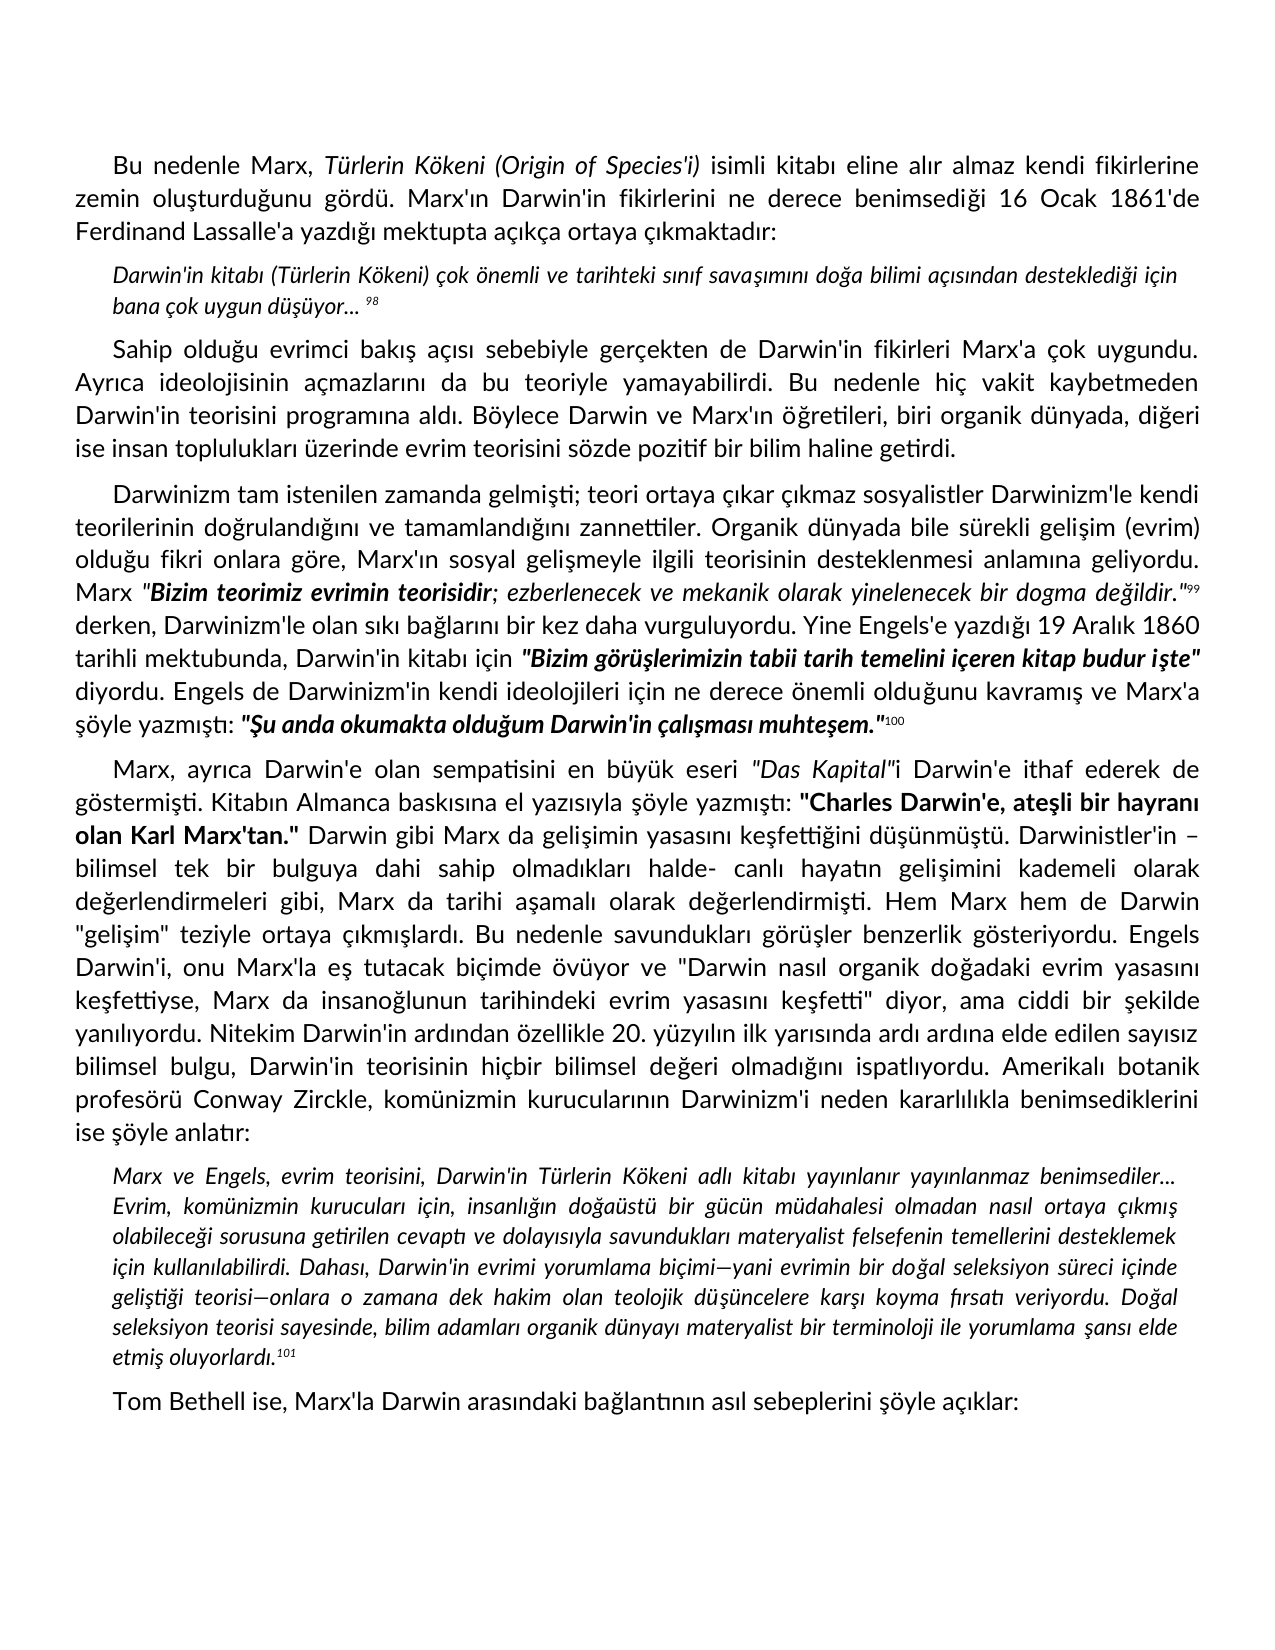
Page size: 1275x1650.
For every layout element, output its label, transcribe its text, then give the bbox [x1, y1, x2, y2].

text Tom Bethell ise, Marx'la Darwin arasındaki bağlantının asıl sebeplerini şöyle açıklar: [75, 1386, 1200, 1416]
text Darwinizm tam istenilen zamanda gelmişti; teori ortaya çıkar çıkmaz sosyalistler Darwinizm'le kendi teorilerinin doğrulandığını ve tamamlandığını zannettiler. Organik dünyada bile sürekli gelişim (evrim) olduğu fikri onlara göre, Marx'ın sosyal gelişmeyle ilgili teorisinin desteklenmesi anlamına geliyordu. Marx "Bizim teorimiz evrimin teorisidir; ezberlenecek ve mekanik olarak yinelenecek bir dogma değildir."99 derken, Darwinizm'le olan sıkı bağlarını bir kez daha vurguluyordu. Yine Engels'e yazdığı 19 Aralık 1860 tarihli mektubunda, Darwin'in kitabı için "Bizim görüşlerimizin tabii tarih temelini içeren kitap budur işte" diyordu. Engels de Darwinizm'in kendi ideolojileri için ne derece önemli olduğunu kavramış ve Marx'a şöyle yazmıştı: "Şu anda okumakta olduğum Darwin'in çalışması muhteşem."100 [75, 478, 1200, 739]
text Darwin'in kitabı (Türlerin Kökeni) çok önemli ve tarihteki sınıf savaşımını doğa bilimi açısından desteklediği için bana çok uygun düşüyor... 98 [112, 261, 1178, 319]
text Marx, ayrıca Darwin'e olan sempatisini en büyük eseri "Das Kapital"i Darwin'e ithaf ederek de göstermişti. Kitabın Almanca baskısına el yazısıyla şöyle yazmıştı: "Charles Darwin'e, ateşli bir hayranı olan Karl Marx'tan." Darwin gibi Marx da gelişimin yasasını keşfettiğini düşünmüştü. Darwinistler'in –bilimsel tek bir bulguya dahi sahip olmadıkları halde- canlı hayatın gelişimini kademeli olarak değerlendirmeleri gibi, Marx da tarihi aşamalı olarak değerlendirmişti. Hem Marx hem de Darwin "gelişim" teziyle ortaya çıkmışlardı. Bu nedenle savundukları görüşler benzerlik gösteriyordu. Engels Darwin'i, onu Marx'la eş tutacak biçimde övüyor ve "Darwin nasıl organik doğadaki evrim yasasını keşfettiyse, Marx da insanoğlunun tarihindeki evrim yasasını keşfetti" diyor, ama ciddi bir şekilde yanılıyordu. Nitekim Darwin'in ardından özellikle 20. yüzyılın ilk yarısında ardı ardına elde edilen sayısız bilimsel bulgu, Darwin'in teorisinin hiçbir bilimsel değeri olmadığını ispatlıyordu. Amerikalı botanik profesörü Conway Zirckle, komünizmin kurucularının Darwinizm'i neden kararlılıkla benimsediklerini ise şöyle anlatır: [75, 754, 1200, 1146]
text Sahip olduğu evrimci bakış açısı sebebiyle gerçekten de Darwin'in fikirleri Marx'a çok uygundu. Ayrıca ideolojisinin açmazlarını da bu teoriyle yamayabilirdi. Bu nedenle hiç vakit kaybetmeden Darwin'in teorisini programına aldı. Böylece Darwin ve Marx'ın öğretileri, biri organik dünyada, diğeri ise insan toplulukları üzerinde evrim teorisini sözde pozitif bir bilim haline getirdi. [75, 334, 1200, 463]
text Marx ve Engels, evrim teorisini, Darwin'in Türlerin Kökeni adlı kitabı yayınlanır yayınlanmaz benimsediler... Evrim, komünizmin kurucuları için, insanlığın doğaüstü bir gücün müdahalesi olmadan nasıl ortaya çıkmış olabileceği sorusuna getirilen cevaptı ve dolayısıyla savundukları materyalist felsefenin temellerini desteklemek için kullanılabilirdi. Dahası, Darwin'in evrimi yorumlama biçimi—yani evrimin bir doğal seleksiyon süreci içinde geliştiği teorisi—onlara o zamana dek hakim olan teolojik düşüncelere karşı koyma fırsatı veriyordu. Doğal seleksiyon teorisi sayesinde, bilim adamları organik dünyayı materyalist bir terminoloji ile yorumlama şansı elde etmiş oluyorlardı.101 [112, 1162, 1178, 1370]
text Bu nedenle Marx, Türlerin Kökeni (Origin of Species'i) isimli kitabı eline alır almaz kendi fikirlerine zemin oluşturduğunu gördü. Marx'ın Darwin'in fikirlerini ne derece benimsediği 16 Ocak 1861'de Ferdinand Lassalle'a yazdığı mektupta açıkça ortaya çıkmaktadır: [75, 150, 1200, 246]
